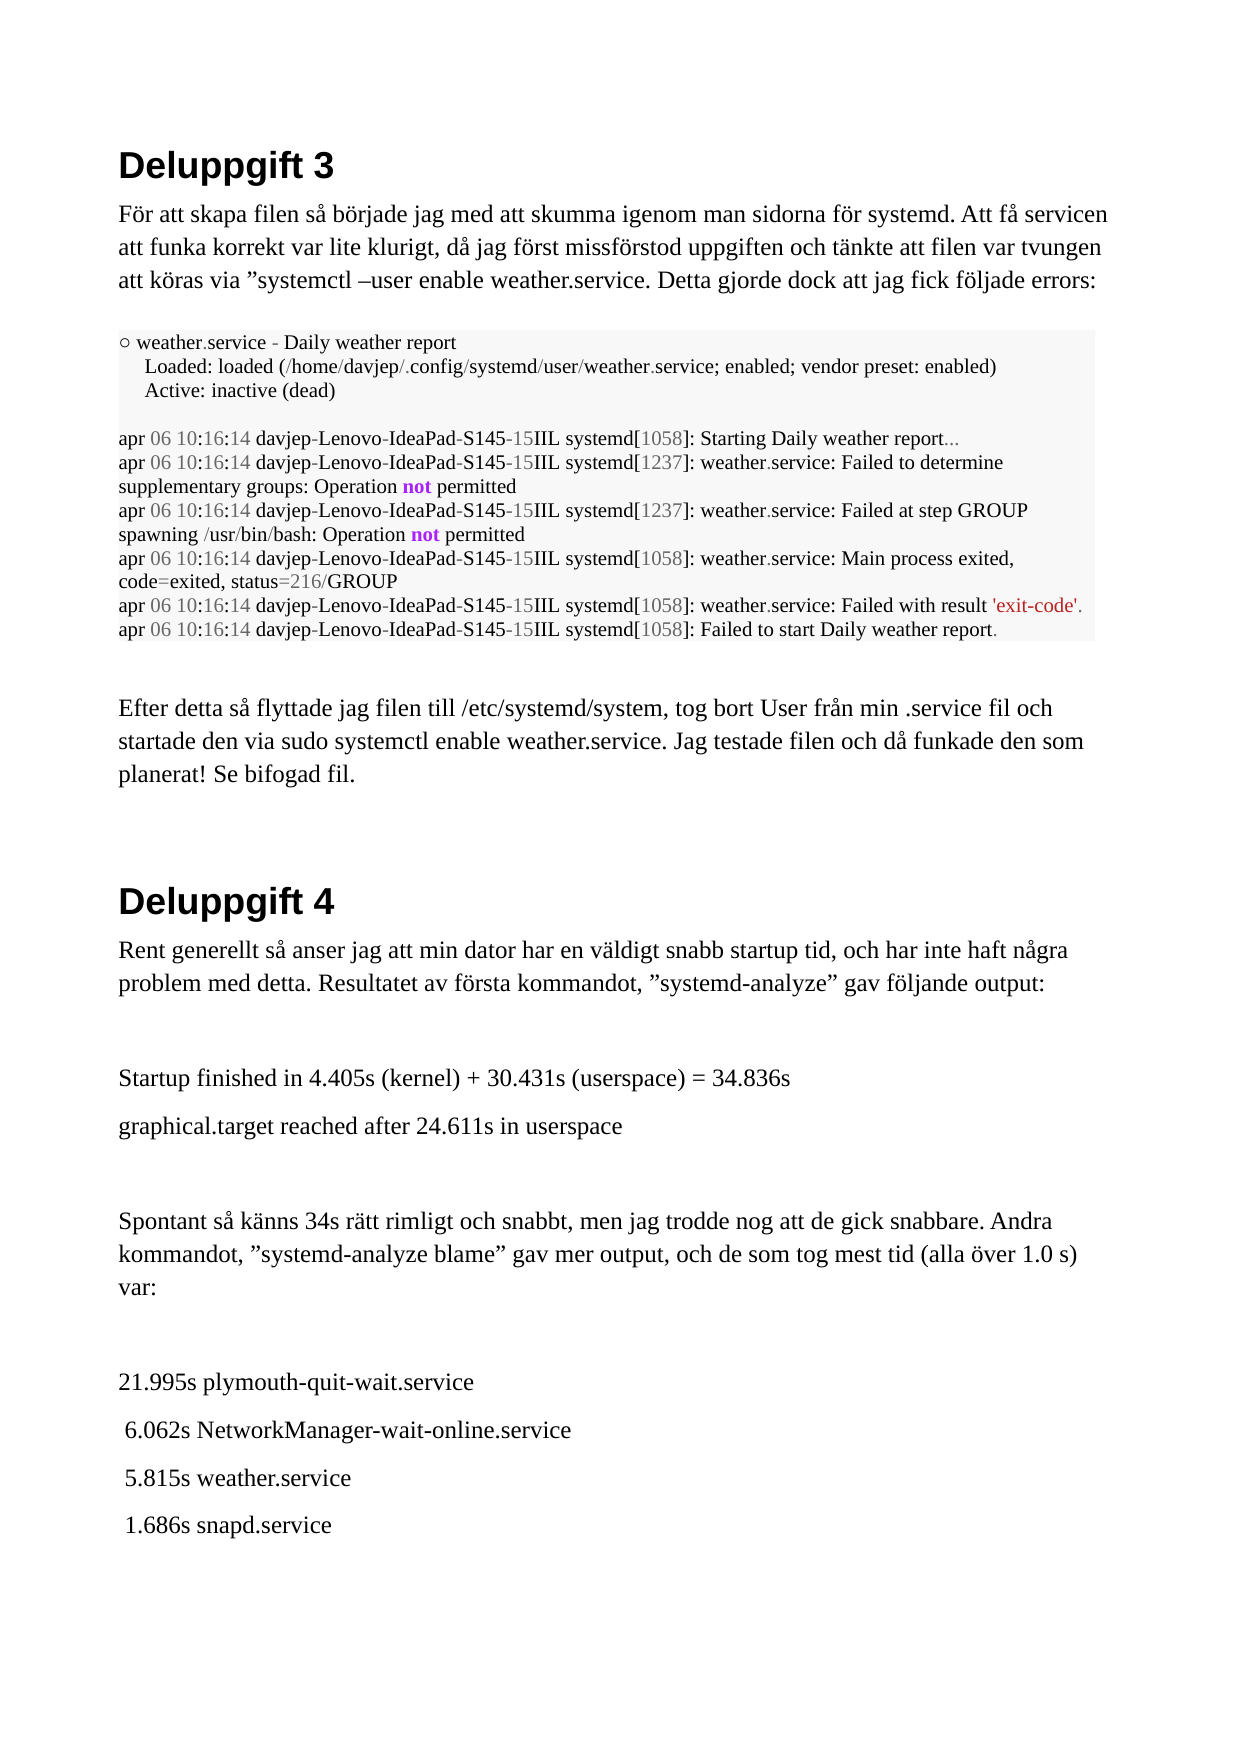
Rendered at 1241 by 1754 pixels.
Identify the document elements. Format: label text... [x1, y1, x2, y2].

text Rent generellt så anser jag att min dator har en väldigt snabb startup tid, och har inte haft några problem med detta. Resultatet av första kommandot, ”systemd-analyze” gav följande output: [118, 935, 1122, 997]
text För att skapa filen så började jag med att skumma igenom man sidorna för systemd. Att få servicen att funka korrekt var lite klurigt, då jag först missförstod uppgiften och tänkte att filen var tvungen att köras via ”systemctl –user enable weather.service. Detta gjorde dock att jag fick följade errors: [118, 199, 1122, 293]
subtitle Deluppgift 4 [118, 879, 1122, 923]
text Spontant så känns 34s rätt rimligt och snabbt, men jag trodde nog att de gick snabbare. Andra kommandot, ”systemd-analyze blame” gav mer output, och de som tog mest tid (alla över 1.0 s) var: [118, 1206, 1122, 1301]
subtitle Deluppgift 3 [118, 143, 1122, 186]
text 1.686s snapd.service [118, 1510, 1122, 1539]
text Efter detta så flyttade jag filen till /etc/systemd/system, tog bort User från min .service fil och startade den via sudo systemctl enable weather.service. Jag testade filen och då funkade den som planerat! Se bifogad fil. [118, 693, 1122, 788]
text Startup finished in 4.405s (kernel) + 30.431s (userspace) = 34.836s [118, 1063, 1122, 1092]
text 5.815s weather.service [118, 1463, 1122, 1491]
text 21.995s plymouth-quit-wait.service [118, 1367, 1122, 1396]
text 6.062s NetworkManager-wait-online.service [118, 1415, 1122, 1444]
text graphical.target reached after 24.611s in userspace [118, 1111, 1122, 1140]
